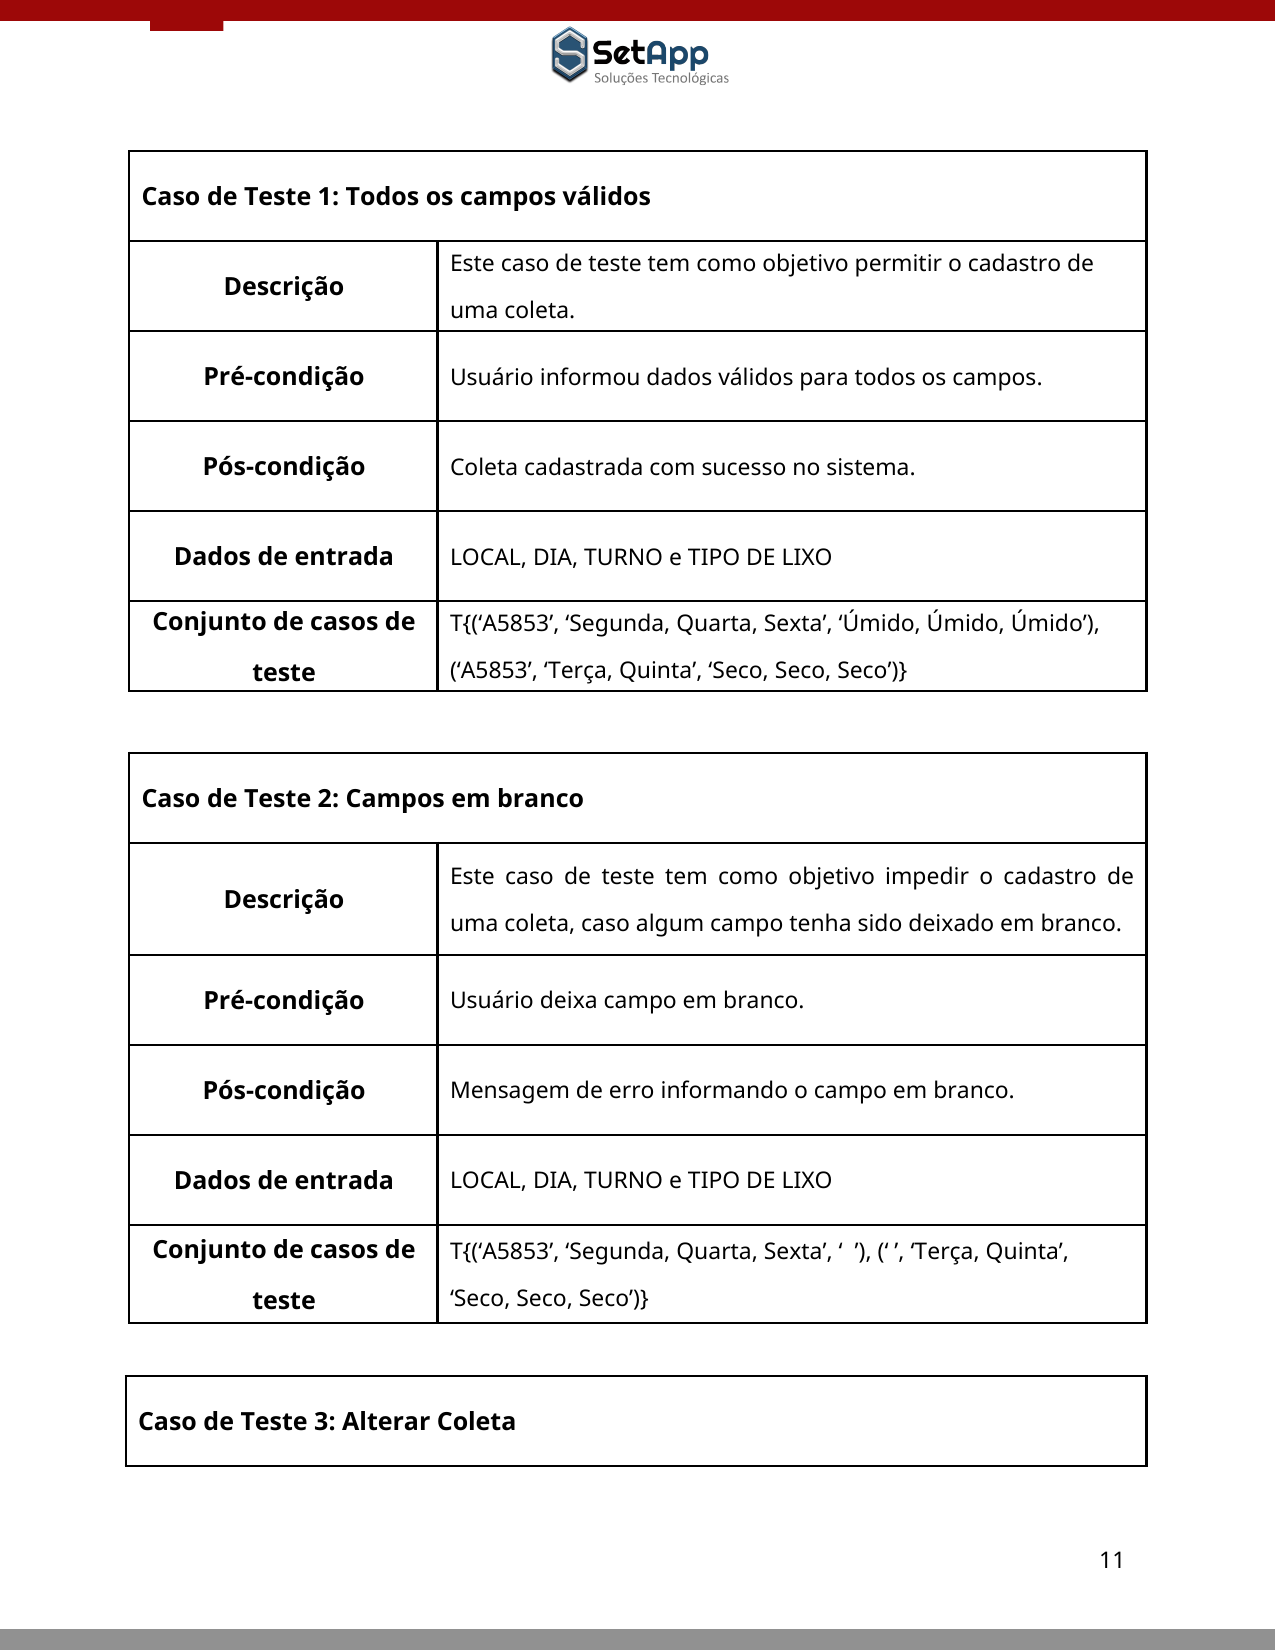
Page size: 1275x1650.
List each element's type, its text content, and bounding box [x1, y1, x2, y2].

table_header Caso de Teste 1: Todos os campos válidos [130, 152, 1145, 240]
table_cell Este caso de teste tem como objetivo impedir o cadastro de uma coleta, caso algum campo tenha sido deixado em branco. [439, 844, 1145, 954]
table_header Caso de Teste 2: Campos em branco [130, 754, 1145, 842]
table_cell Dados de entrada [130, 1136, 436, 1224]
table_header Caso de Teste 3: Alterar Coleta [127, 1377, 1145, 1465]
table_cell Usuário informou dados válidos para todos os campos. [439, 332, 1145, 420]
table_cell Pré-condição [130, 956, 436, 1044]
table_cell Conjunto de casos de teste [130, 1226, 436, 1322]
table_cell Mensagem de erro informando o campo em branco. [439, 1046, 1145, 1134]
table_cell Coleta cadastrada com sucesso no sistema. [439, 422, 1145, 510]
table_cell Pós-condição [130, 422, 436, 510]
table_cell LOCAL, DIA, TURNO e TIPO DE LIXO [439, 512, 1145, 600]
picture [0, 1629, 1275, 1650]
picture [545, 25, 730, 88]
table_cell Dados de entrada [130, 512, 436, 600]
table_cell Este caso de teste tem como objetivo permitir o cadastro de uma coleta. [439, 242, 1145, 330]
table_cell T{(‘A5853’, ‘Segunda, Quarta, Sexta’, ‘ ’), (‘ ’, ‘Terça, Quinta’, ‘Seco, Seco, Seco’)} [439, 1226, 1145, 1322]
table_cell Descrição [130, 844, 436, 954]
picture [0, 0, 1275, 31]
table_cell LOCAL, DIA, TURNO e TIPO DE LIXO [439, 1136, 1145, 1224]
table_cell Pré-condição [130, 332, 436, 420]
table_cell Conjunto de casos de teste [130, 602, 436, 690]
table_cell Descrição [130, 242, 436, 330]
table_cell T{(‘A5853’, ‘Segunda, Quarta, Sexta’, ‘Úmido, Úmido, Úmido’), (‘A5853’, ‘Terça, Quinta’, ‘Seco, Seco, Seco’)} [439, 602, 1145, 690]
table_cell Usuário deixa campo em branco. [439, 956, 1145, 1044]
table_cell Pós-condição [130, 1046, 436, 1134]
